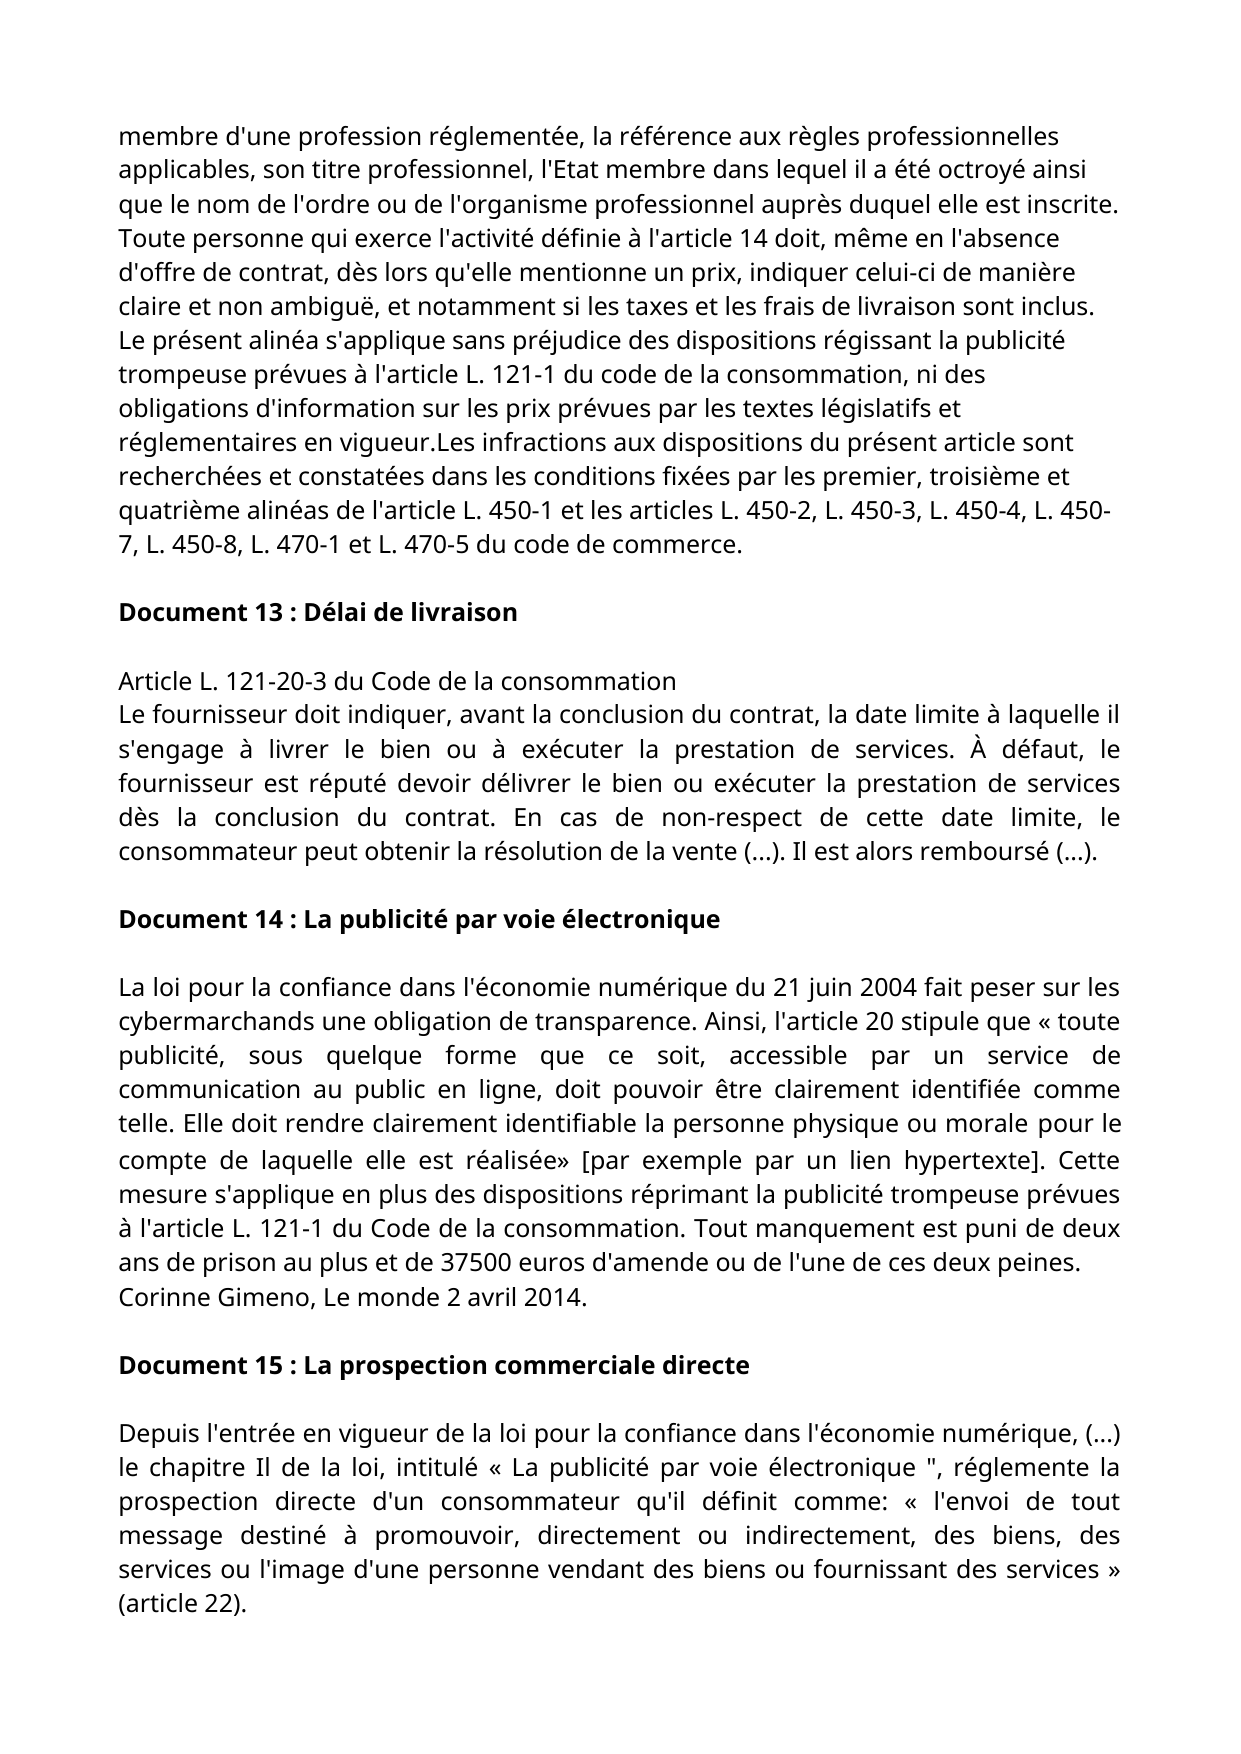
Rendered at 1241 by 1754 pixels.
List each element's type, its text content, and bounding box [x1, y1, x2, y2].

text Document 13 : Délai de livraison [118, 595, 1122, 629]
text Corinne Gimeno, Le monde 2 avril 2014. [118, 1279, 1122, 1313]
text membre d'une profession réglementée, la référence aux règles professionnelles applicables, son titre professionnel, l'Etat membre dans lequel il a été octroyé ainsi que le nom de l'ordre ou de l'organisme professionnel auprès duquel elle est inscrite. Toute personne qui exerce l'activité définie à l'article 14 doit, même en l'absence d'offre de contrat, dès lors qu'elle mentionne un prix, indiquer celui-ci de manière claire et non ambiguë, et notamment si les taxes et les frais de livraison sont inclus. Le présent alinéa s'applique sans préjudice des dispositions régissant la publicité trompeuse prévues à l'article L. 121-1 du code de la consommation, ni des obligations d'information sur les prix prévues par les textes législatifs et réglementaires en vigueur. Les infractions aux dispositions du présent article sont recherchées et constatées dans les conditions fixées par les premier, troisième et quatrième alinéas de l'article L. 450-1 et les articles L. 450-2, L. 450-3, L. 450-4, L. 450-7, L. 450-8, L. 470-1 et L. 470-5 du code de commerce. [118, 118, 1122, 561]
text Depuis l'entrée en vigueur de la loi pour la confiance dans l'économie numérique, (...) le chapitre Il de la loi, intitulé « La publicité par voie électronique ", réglemente la prospection directe d'un consommateur qu'il définit comme: « l'envoi de tout message destiné à promouvoir, directement ou indirectement, des biens, des services ou l'image d'une personne vendant des biens ou fournissant des services » (article 22). [118, 1415, 1122, 1620]
text Document 14 : La publicité par voie électronique [118, 902, 1122, 936]
text Document 15 : La prospection commerciale directe [118, 1347, 1122, 1381]
text La loi pour la confiance dans l'économie numérique du 21 juin 2004 fait peser sur les cybermarchands une obligation de transparence. Ainsi, l'article 20 stipule que « toute publicité, sous quelque forme que ce soit, accessible par un service de communication au public en ligne, doit pouvoir être clairement identifiée comme telle. Elle doit rendre clairement identifiable la personne physique ou morale ﻿pour le compte de laquelle elle est réalisée» [par exemple par un lien hypertexte]. Cette mesure s'applique en plus des dispositions réprimant la publicité trompeuse prévues à l'article L. 121-1 du Code de la consommation. Tout manquement est puni de deux ans de prison au plus et de 37500 euros d'amende ou de l'une de ces deux peines. [118, 970, 1122, 1279]
text Le fournisseur doit indiquer, avant la conclusion du contrat, la date limite à laquelle il s'engage à livrer le bien ou à exécuter la prestation de services. À défaut, le fournisseur est réputé devoir délivrer le bien ou exécuter la prestation de services dès la conclusion du contrat. En cas de non-respect de cette date limite, le consommateur peut obtenir la résolution de la vente (...). Il est alors remboursé (...). [118, 697, 1122, 867]
text Article L. 121-20-3 du Code de la consommation [118, 663, 1122, 697]
